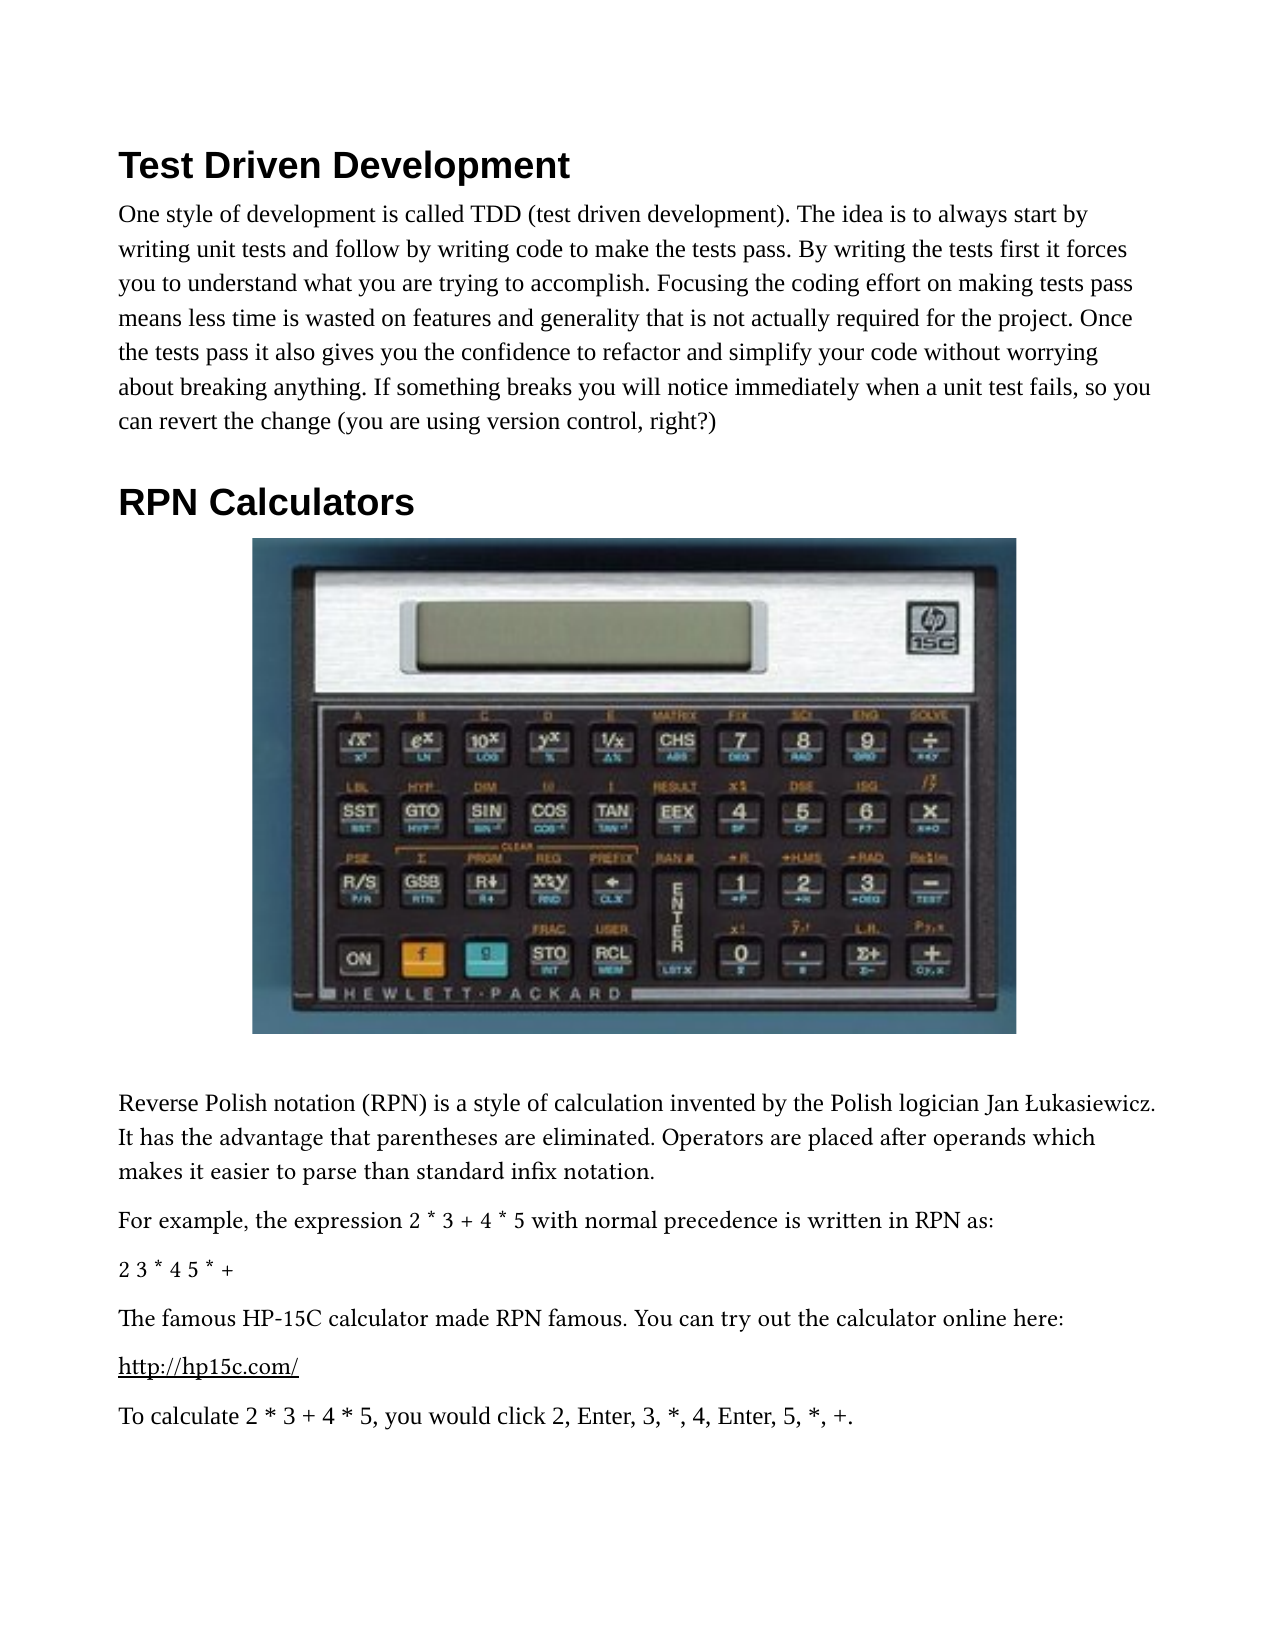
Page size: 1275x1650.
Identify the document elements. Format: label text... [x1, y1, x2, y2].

picture [252, 538, 1017, 1034]
text Reverse Polish notation (RPN) is a style of calculation invented by the Polish logician Jan Łukasiewicz. It has the advantage that parentheses are eliminated. Operators are placed after operands which makes it easier to parse than standard infix notation. [118, 1088, 1157, 1186]
text http://hp15c.com/ [118, 1352, 1157, 1381]
subtitle RPN Calculators [118, 480, 1157, 524]
text To calculate 2 * 3 + 4 * 5, you would click 2, Enter, 3, *, 4, Enter, 5, *, +. [118, 1401, 1157, 1430]
text One style of development is called TDD (test driven development). The idea is to always start by writing unit tests and follow by writing code to make the tests pass. By writing the tests first it forces you to understand what you are trying to accomplish. Focusing the coding effort on making tests pass means less time is wasted on features and generality that is not actually required for the project. Once the tests pass it also gives you the confidence to refactor and simplify your code without worrying about breaking anything. If something breaks you will notice immediately when a unit test fails, so you can revert the change (you are using version control, right?) [118, 199, 1157, 435]
text 2 3 * 4 5 * + [118, 1255, 1157, 1283]
subtitle Test Driven Development [118, 143, 1157, 187]
text The famous HP-15C calculator made RPN famous. You can try out the calculator online here: [118, 1304, 1157, 1332]
text For example, the expression 2 * 3 + 4 * 5 with normal precedence is written in RPN as: [118, 1206, 1157, 1235]
